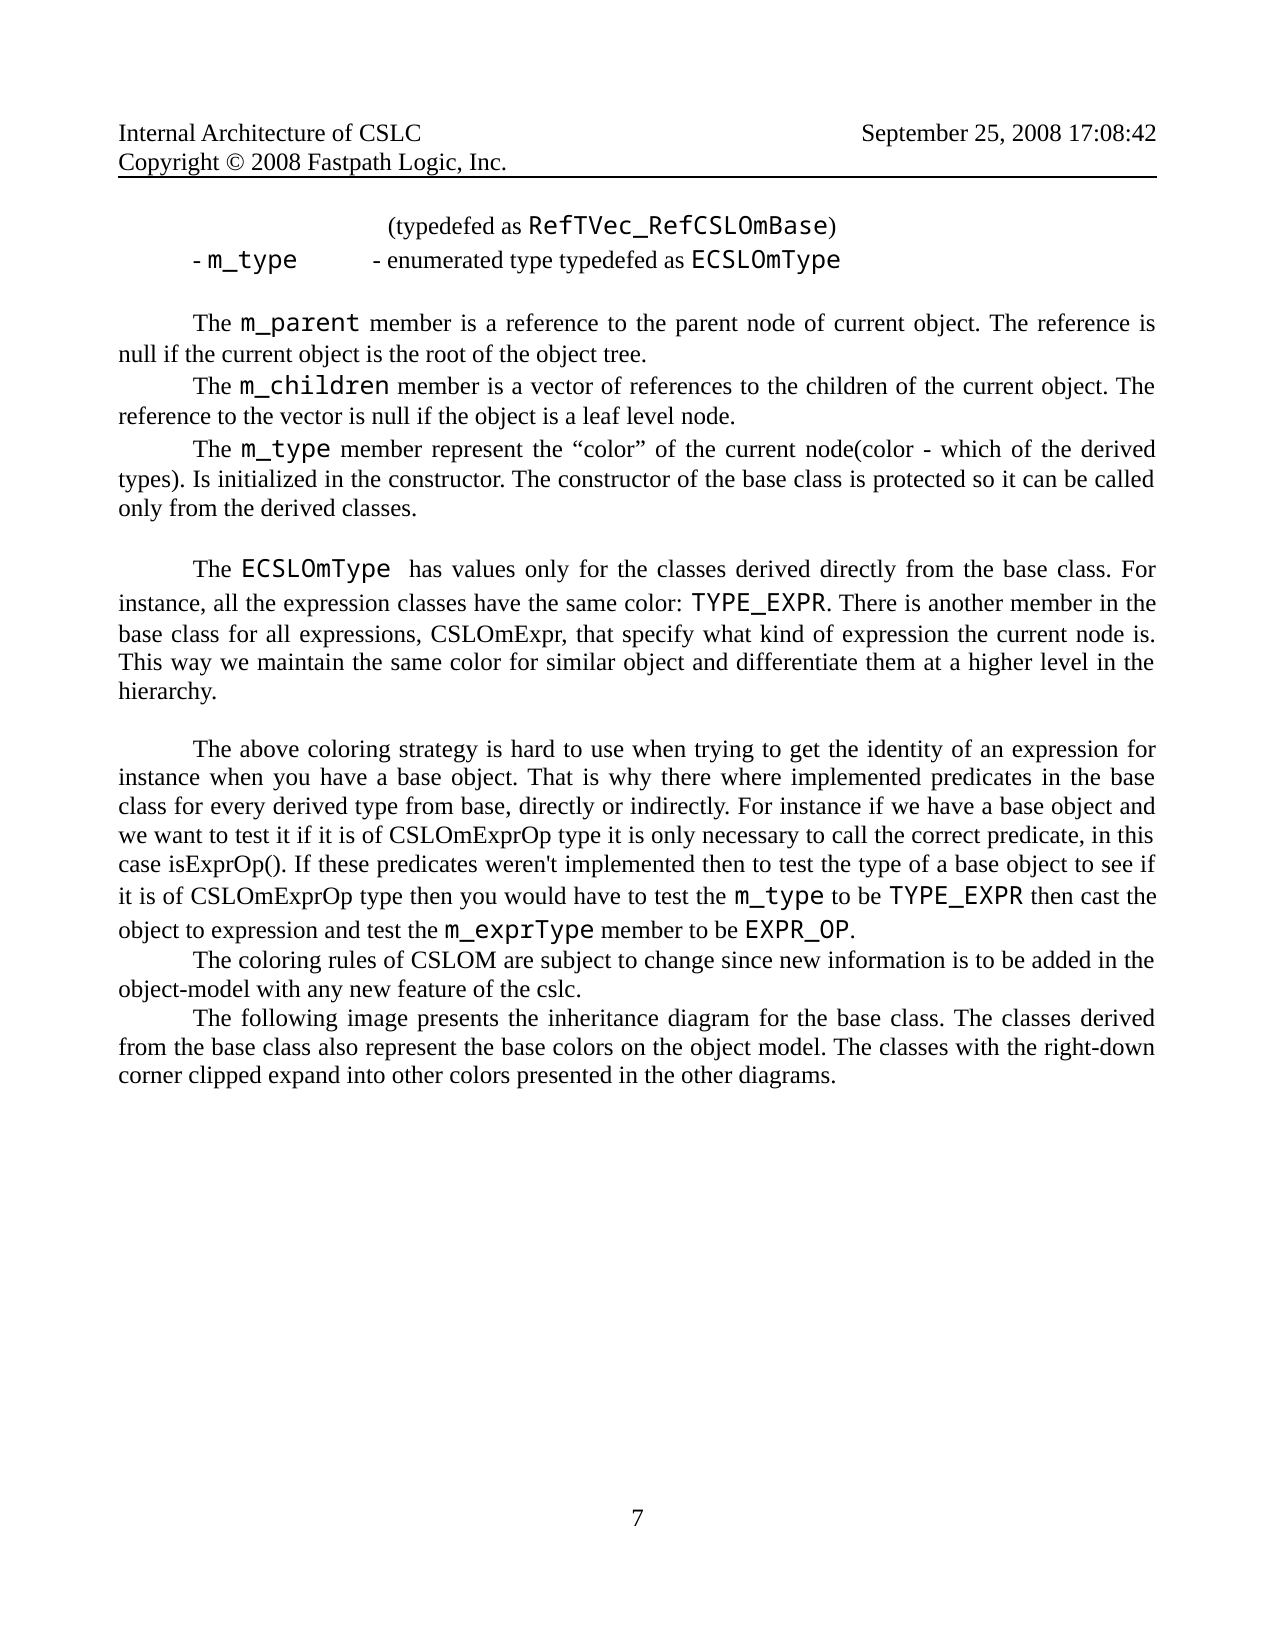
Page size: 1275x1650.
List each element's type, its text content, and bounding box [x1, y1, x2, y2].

text The ECSLOmType has values only for the classes derived directly from the base class. For instance, all the expression classes have the same color: TYPE_EXPR. There is another member in the base class for all expressions, CSLOmExpr, that specify what kind of expression the current node is. This way we maintain the same color for similar object and differentiate them at a higher level in the hierarchy. [118, 551, 1157, 705]
text - m_type - enumerated type typedefed as ECSLOmType [118, 242, 1157, 276]
text The m_children member is a vector of references to the children of the current object. The reference to the vector is null if the object is a leaf level node. [118, 367, 1157, 430]
text The following image presents the inheritance diagram for the base class. The classes derived from the base class also represent the base colors on the object model. The classes with the right-down corner clipped expand into other colors presented in the other diagrams. [118, 1003, 1157, 1089]
text The coloring rules of CSLOM are subject to change since new information is to be added in the object-model with any new feature of the cslc. [118, 946, 1157, 1003]
text The m_type member represent the “color” of the current node(color - which of the derived types). Is initialized in the constructor. The constructor of the base class is protected so it can be called only from the derived classes. [118, 430, 1157, 522]
text The above coloring strategy is hard to use when trying to get the identity of an expression for instance when you have a base object. That is why there where implemented predicates in the base class for every derived type from base, directly or indirectly. For instance if we have a base object and we want to test it if it is of CSLOmExprOp type it is only necessary to call the correct predicate, in this case isExprOp(). If these predicates weren't implemented then to test the type of a base object to see if it is of CSLOmExprOp type then you would have to test the m_type to be TYPE_EXPR then cast the object to expression and test the m_exprType member to be EXPR_OP. [118, 734, 1157, 946]
text (typedefed as RefTVec_RefCSLOmBase) [118, 208, 1157, 242]
text The m_parent member is a reference to the parent node of current object. The reference is null if the current object is the root of the object tree. [118, 304, 1157, 367]
